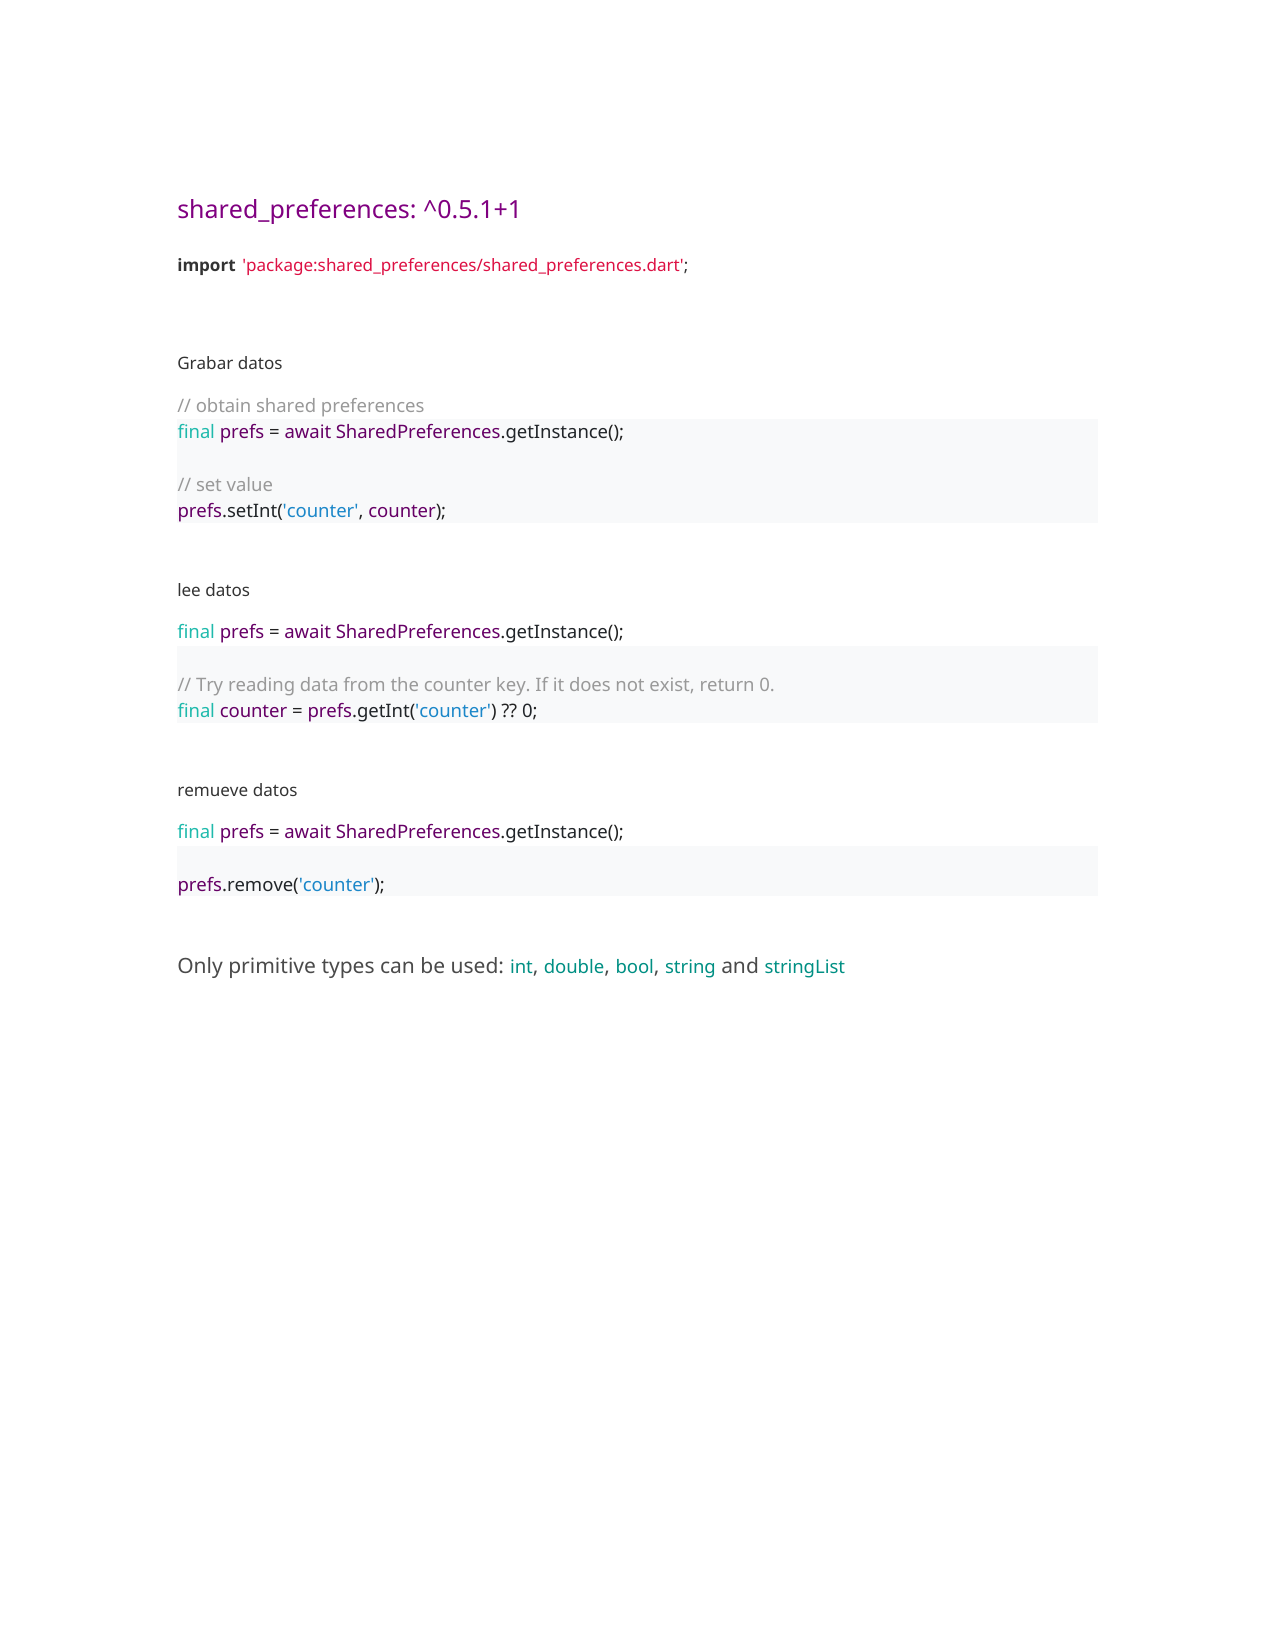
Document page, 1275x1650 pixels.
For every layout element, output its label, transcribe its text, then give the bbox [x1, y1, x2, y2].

text remueve datos [177, 778, 1098, 801]
text lee datos [177, 578, 1098, 601]
text final counter = prefs.getInt('counter') ?? 0; [177, 698, 1098, 723]
text Grabar datos [177, 351, 1098, 374]
text shared_preferences: ^0.5.1+1 [177, 192, 1098, 226]
text final prefs = await SharedPreferences.getInstance(); [177, 419, 1098, 444]
text prefs.setInt('counter', counter); [177, 498, 1098, 523]
text Only primitive types can be used: int, double, bool, string and stringList [177, 951, 1098, 980]
text // Try reading data from the counter key. If it does not exist, return 0. [177, 671, 1098, 696]
text prefs.remove('counter'); [177, 871, 1098, 896]
text // set value [177, 471, 1098, 496]
text import 'package:shared_preferences/shared_preferences.dart'; [177, 245, 1098, 279]
text final prefs = await SharedPreferences.getInstance(); [177, 819, 1098, 844]
text // obtain shared preferences [177, 392, 1098, 418]
text final prefs = await SharedPreferences.getInstance(); [177, 619, 1098, 644]
